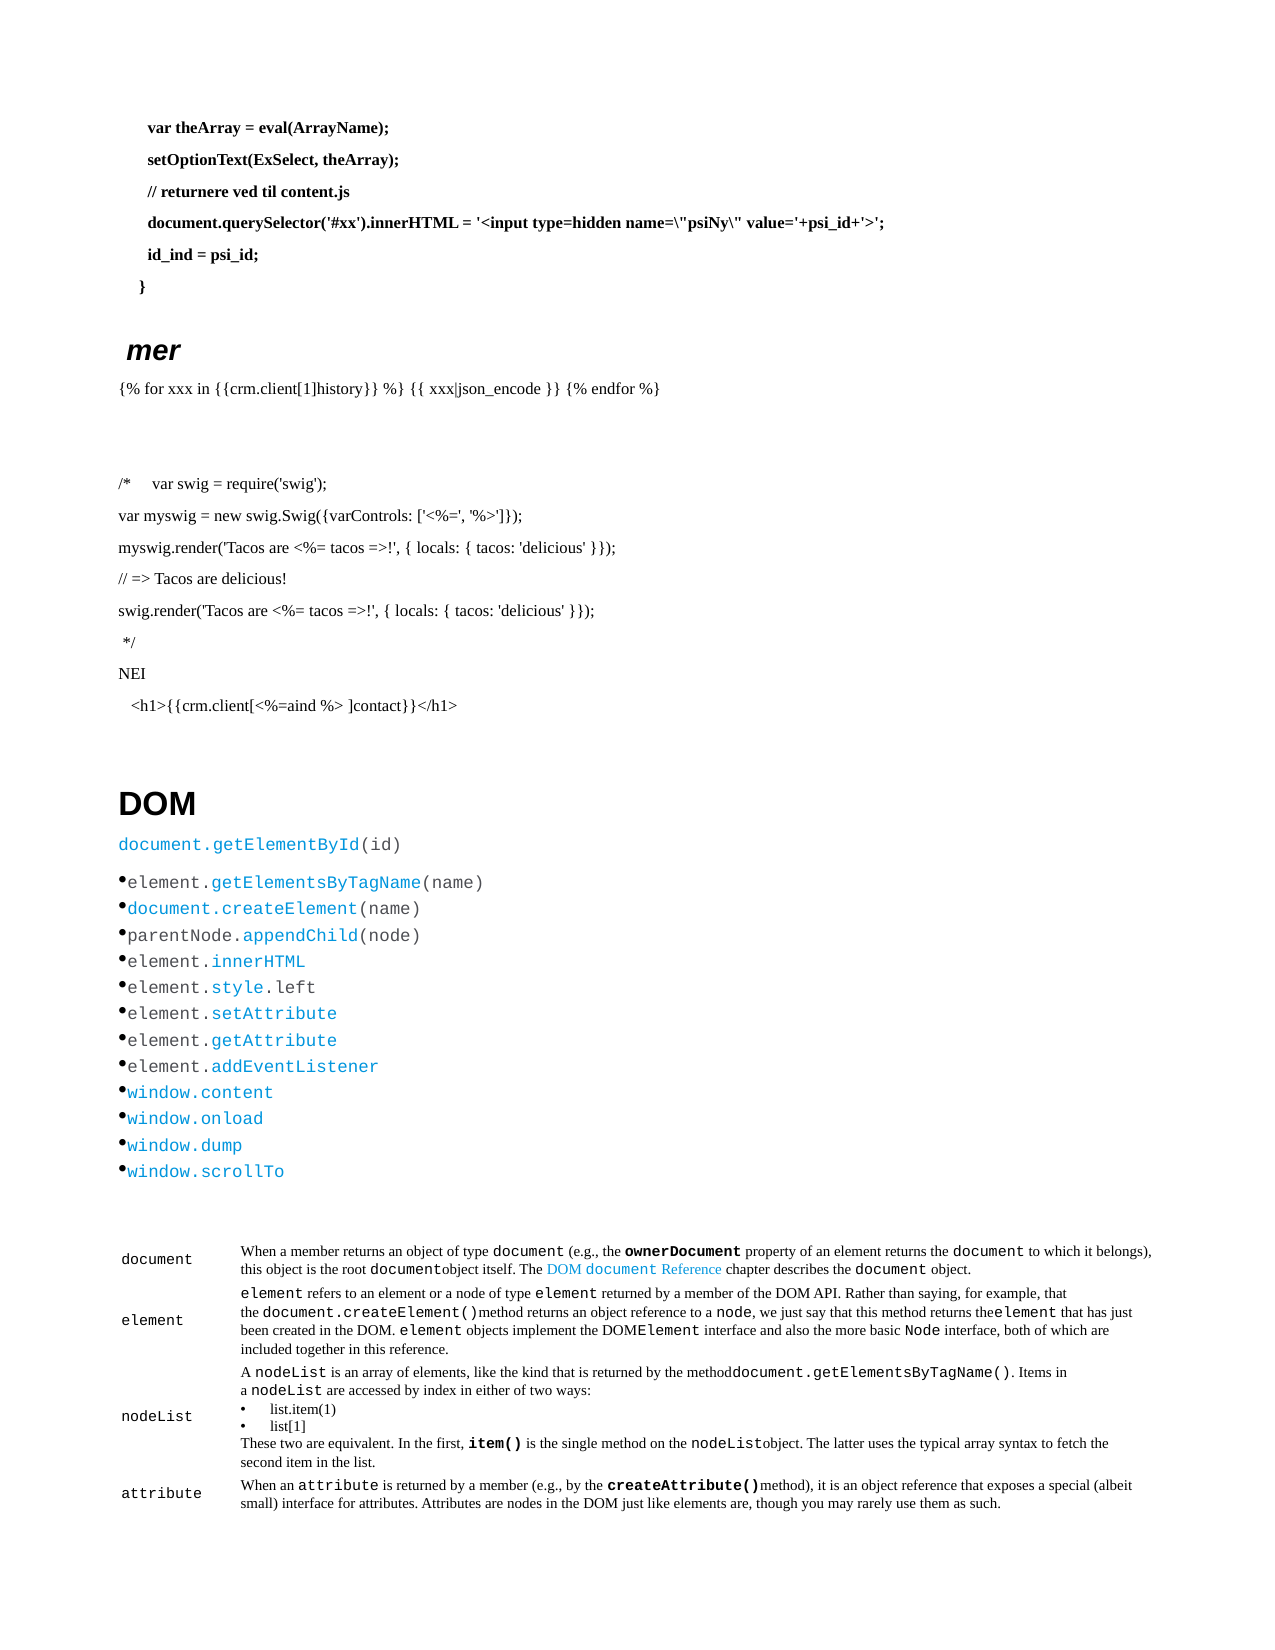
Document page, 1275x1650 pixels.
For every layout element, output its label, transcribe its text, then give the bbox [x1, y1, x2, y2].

text setOptionText(ExSelect, theArray); [118, 150, 1157, 169]
list window.onload [118, 1104, 1157, 1130]
text /* var swig = require('swig'); [118, 474, 1157, 493]
text var myswig = new swig.Swig({varControls: ['<%=', '%>']}); [118, 506, 1157, 525]
text id_ind = psi_id; [118, 245, 1157, 264]
text */ [118, 632, 1157, 652]
table_cell attribute [118, 1474, 237, 1515]
subtitle mer [118, 333, 1157, 367]
list parentNode.appendChild(node) [118, 920, 1157, 946]
text // returnere ved til content.js [118, 181, 1157, 201]
list window.content [118, 1078, 1157, 1104]
text <h1>{{crm.client[<%=aind %> ]contact}}</h1> [118, 696, 1157, 715]
list window.scrollTo [118, 1156, 1157, 1183]
text // => Tacos are delicious! [118, 569, 1157, 588]
text myswig.render('Tacos are <%= tacos =>!', { locals: { tacos: 'delicious' }}); [118, 537, 1157, 557]
list element.getAttribute [118, 1025, 1157, 1051]
table_cell nodeList [118, 1360, 237, 1473]
table_cell element refers to an element or a node of type element returned by a member of the DOM API. Rather than saying, for example, that the document.createElement()method returns an object reference to a node, we just say that this method returns theelement that has just been created in the DOM. element objects implement the DOMElement interface and also the more basic Node interface, both of which are included together in this reference. [238, 1282, 1157, 1360]
list element.style.left [118, 973, 1157, 999]
table_header When a member returns an object of type document (e.g., the ownerDocument property of an element returns the document to which it belongs), this object is the root documentobject itself. The DOM document Reference chapter describes the document object. [238, 1239, 1157, 1282]
text {% for xxx in {{crm.client[1]history}} %} {{ xxx|json_encode }} {% endfor %} [118, 379, 1157, 398]
text document.getElementById(id) [118, 835, 1157, 855]
list element.innerHTML [118, 946, 1157, 973]
subtitle DOM [118, 784, 1157, 823]
text document.querySelector('#xx').innerHTML = '<input type=hidden name=\"psiNy\" value='+psi_id+'>'; [118, 213, 1157, 232]
text var theArray = eval(ArrayName); [118, 118, 1157, 137]
list document.createElement(name) [118, 894, 1157, 920]
list element.getElementsByTagName(name) [118, 868, 1157, 894]
list element.addEventListener [118, 1051, 1157, 1078]
list window.dump [118, 1130, 1157, 1156]
table_cell When an attribute is returned by a member (e.g., by the createAttribute()method), it is an object reference that exposes a special (albeit small) interface for attributes. Attributes are nodes in the DOM just like elements are, though you may rarely use them as such. [238, 1474, 1157, 1515]
text swig.render('Tacos are <%= tacos =>!', { locals: { tacos: 'delicious' }}); [118, 601, 1157, 620]
text } [118, 276, 1157, 296]
list element.setAttribute [118, 999, 1157, 1025]
table_cell A nodeList is an array of elements, like the kind that is returned by the methoddocument.getElementsByTagName(). Items in a nodeList are accessed by index in either of two ways: list.item(1) list[1] These two are equivalent. In the first, item() is the single method on the nodeListobject. The latter uses the typical array syntax to fetch the second item in the list. [238, 1360, 1157, 1473]
text NEI [118, 664, 1157, 683]
table_cell element [118, 1282, 237, 1360]
table_header document [118, 1239, 237, 1282]
